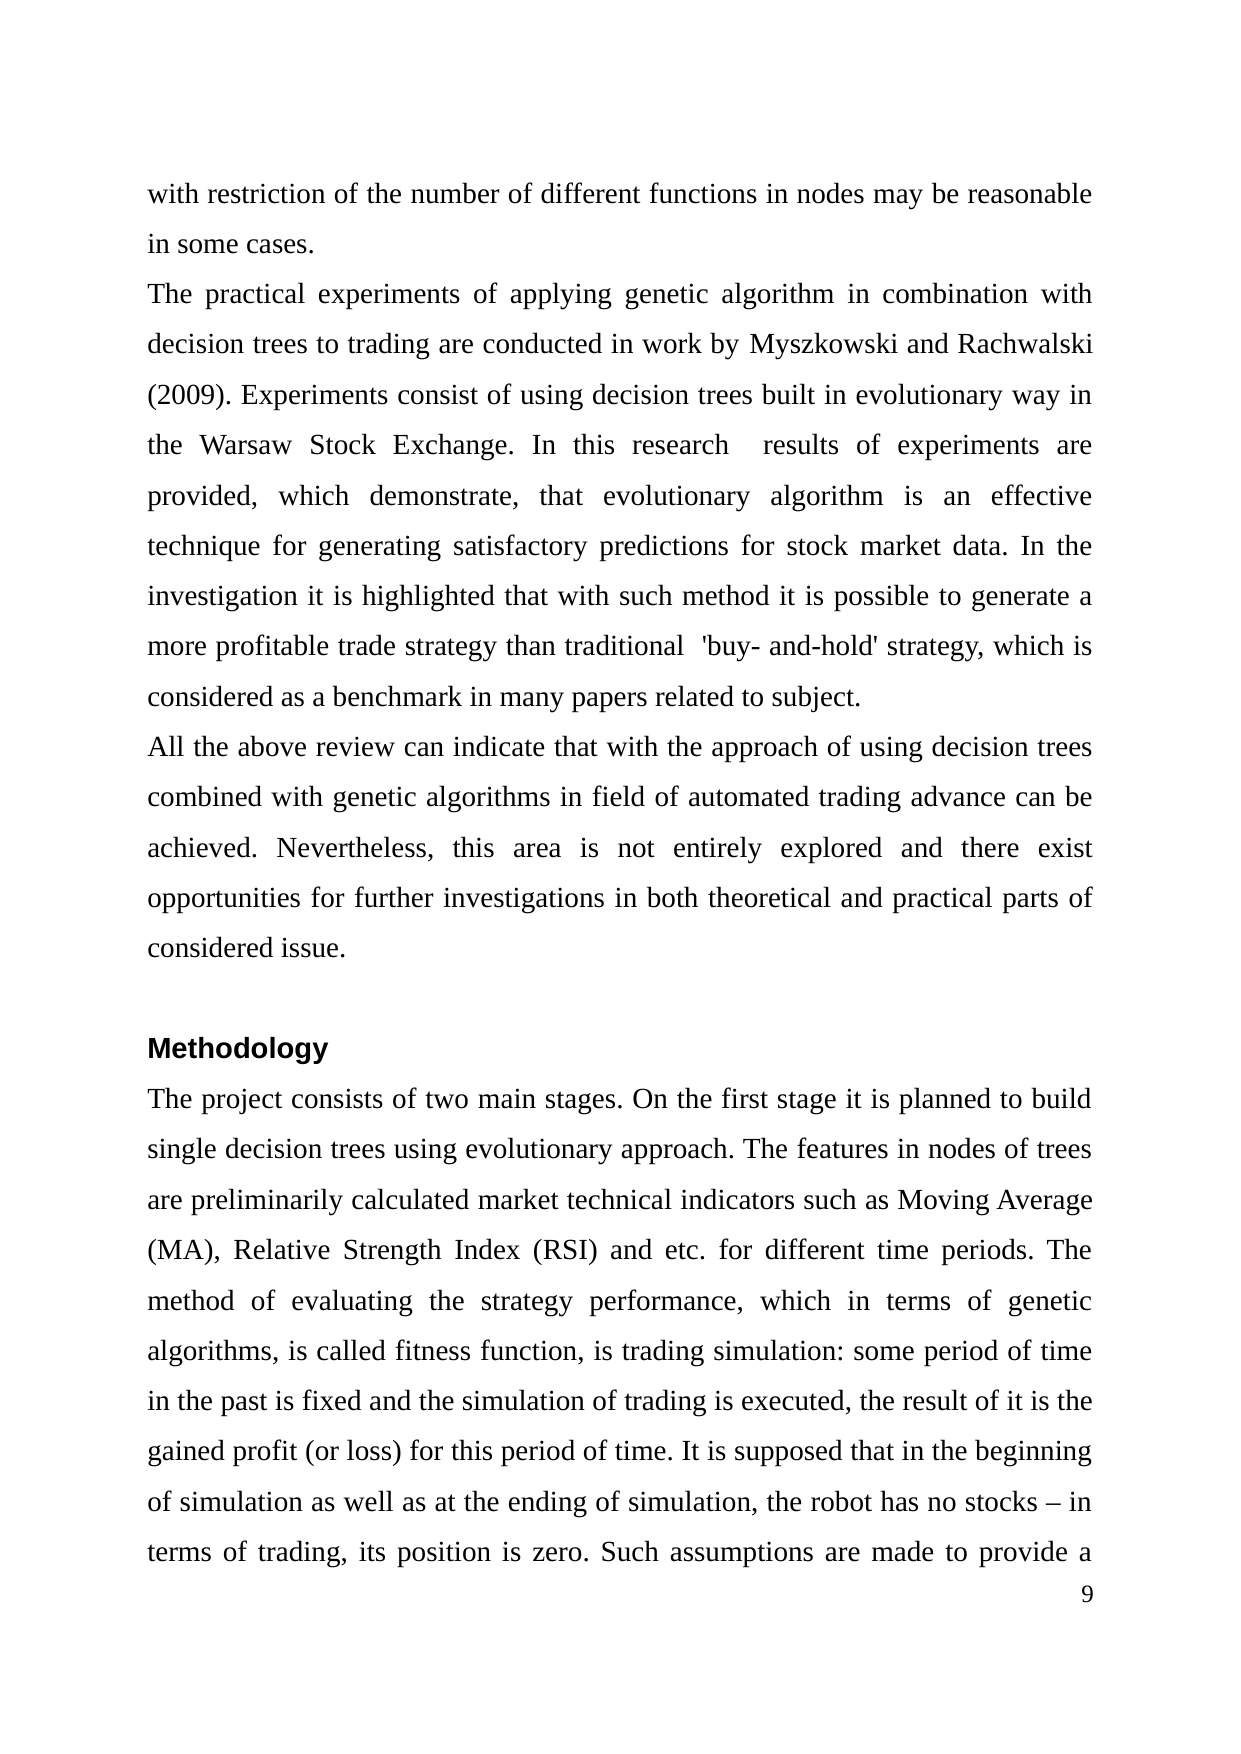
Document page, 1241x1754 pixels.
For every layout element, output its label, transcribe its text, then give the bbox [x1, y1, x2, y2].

text with restriction of the number of different functions in nodes may be reasonable in some cases. [147, 176, 1093, 259]
text Methodology [147, 1031, 1093, 1064]
text All the above review can indicate that with the approach of using decision trees combined with genetic algorithms in field of automated trading advance can be achieved. Nevertheless, this area is not entirely explored and there exist opportunities for further investigations in both theoretical and practical parts of considered issue. [147, 729, 1093, 964]
text The practical experiments of applying genetic algorithm in combination with decision trees to trading are conducted in work by Myszkowski and Rachwalski (2009). Experiments consist of using decision trees built in evolutionary way in the Warsaw Stock Exchange. In this research results of experiments are provided, which demonstrate, that evolutionary algorithm is an effective technique for generating satisfactory predictions for stock market data. In the investigation it is highlighted that with such method it is possible to generate a more profitable trade strategy than traditional 'buy- and-hold' strategy, which is considered as a benchmark in many papers related to subject. [147, 276, 1093, 712]
text The project consists of two main stages. On the first stage it is planned to build single decision trees using evolutionary approach. The features in nodes of trees are preliminarily calculated market technical indicators such as Moving Average (MA), Relative Strength Index (RSI) and etc. for different time periods. The method of evaluating the strategy performance, which in terms of genetic algorithms, is called fitness function, is trading simulation: some period of time in the past is fixed and the simulation of trading is executed, the result of it is the gained profit (or loss) for this period of time. It is supposed that in the beginning of simulation as well as at the ending of simulation, the robot has no stocks – in terms of trading, its position is zero. Such assumptions are made to provide a [147, 1081, 1093, 1568]
